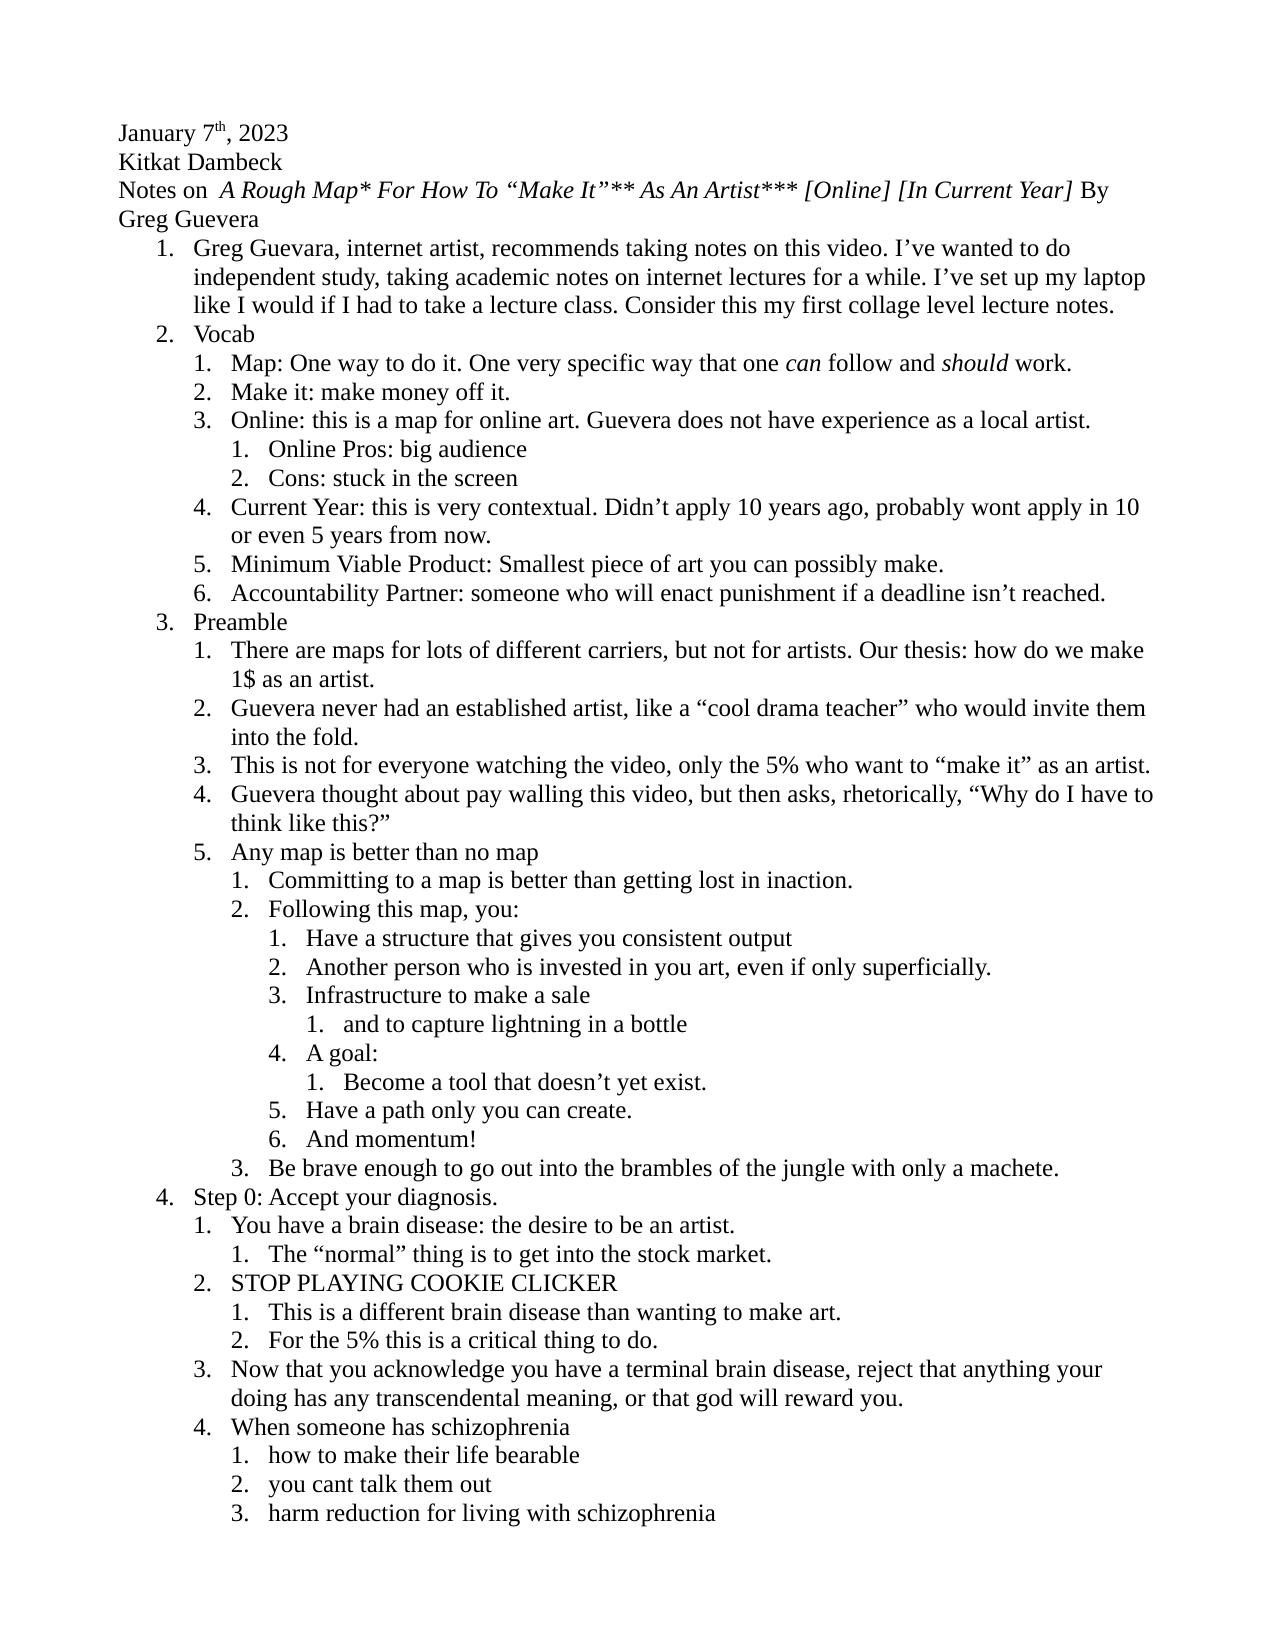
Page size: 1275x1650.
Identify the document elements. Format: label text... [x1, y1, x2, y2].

text January 7th, 2023 [118, 118, 1157, 147]
list Guevera never had an established artist, like a “cool drama teacher” who would invite them into the fold. [193, 693, 1157, 751]
list Have a path only you can create. [268, 1096, 1157, 1124]
text Kitkat Dambeck [118, 147, 1157, 176]
list Accountability Partner: someone who will enact punishment if a deadline isn’t reached. [193, 578, 1157, 607]
list A goal: [268, 1038, 1157, 1067]
list Preamble [156, 607, 1157, 636]
list Make it: make money off it. [193, 377, 1157, 406]
list You have a brain disease: the desire to be an artist. [193, 1211, 1157, 1239]
list Online: this is a map for online art. Guevera does not have experience as a local artist. [193, 406, 1157, 434]
list Another person who is invested in you art, even if only superficially. [268, 952, 1157, 981]
list There are maps for lots of different carriers, but not for artists. Our thesis: how do we make 1$ as an artist. [193, 636, 1157, 693]
list When someone has schizophrenia [193, 1412, 1157, 1441]
list For the 5% this is a critical thing to do. [231, 1326, 1157, 1354]
list Map: One way to do it. One very specific way that one can follow and should work. [193, 348, 1157, 377]
list how to make their life bearable [231, 1441, 1157, 1469]
list The “normal” thing is to get into the stock market. [231, 1239, 1157, 1268]
list Have a structure that gives you consistent output [268, 923, 1157, 952]
list This is a different brain disease than wanting to make art. [231, 1297, 1157, 1326]
list Current Year: this is very contextual. Didn’t apply 10 years ago, probably wont apply in 10 or even 5 years from now. [193, 492, 1157, 549]
list Committing to a map is better than getting lost in inaction. [231, 866, 1157, 894]
list This is not for everyone watching the video, only the 5% who want to “make it” as an artist. [193, 751, 1157, 779]
list Greg Guevara, internet artist, recommends taking notes on this video. I’ve wanted to do independent study, taking academic notes on internet lectures for a while. I’ve set up my laptop like I would if I had to take a lecture class. Consider this my first collage level lecture notes. [156, 233, 1157, 319]
list Be brave enough to go out into the brambles of the jungle with only a machete. [231, 1153, 1157, 1182]
list Become a tool that doesn’t yet exist. [306, 1067, 1157, 1096]
list harm reduction for living with schizophrenia [231, 1498, 1157, 1527]
list Online Pros: big audience [231, 434, 1157, 463]
list Minimum Viable Product: Smallest piece of art you can possibly make. [193, 549, 1157, 578]
list Guevera thought about pay walling this video, but then asks, rhetorically, “Why do I have to think like this?” [193, 779, 1157, 837]
list and to capture lightning in a bottle [306, 1009, 1157, 1038]
list Vocab [156, 319, 1157, 348]
list Step 0: Accept your diagnosis. [156, 1182, 1157, 1211]
list And momentum! [268, 1124, 1157, 1153]
list Cons: stuck in the screen [231, 463, 1157, 492]
list Now that you acknowledge you have a terminal brain disease, reject that anything your doing has any transcendental meaning, or that god will reward you. [193, 1354, 1157, 1412]
list STOP PLAYING COOKIE CLICKER [193, 1268, 1157, 1297]
list you cant talk them out [231, 1469, 1157, 1498]
list Following this map, you: [231, 894, 1157, 923]
text Notes on A Rough Map* For How To “Make It”** As An Artist*** [Online] [In Current Year] By Greg Guevera [118, 176, 1157, 233]
list Any map is better than no map [193, 837, 1157, 866]
list Infrastructure to make a sale [268, 981, 1157, 1009]
